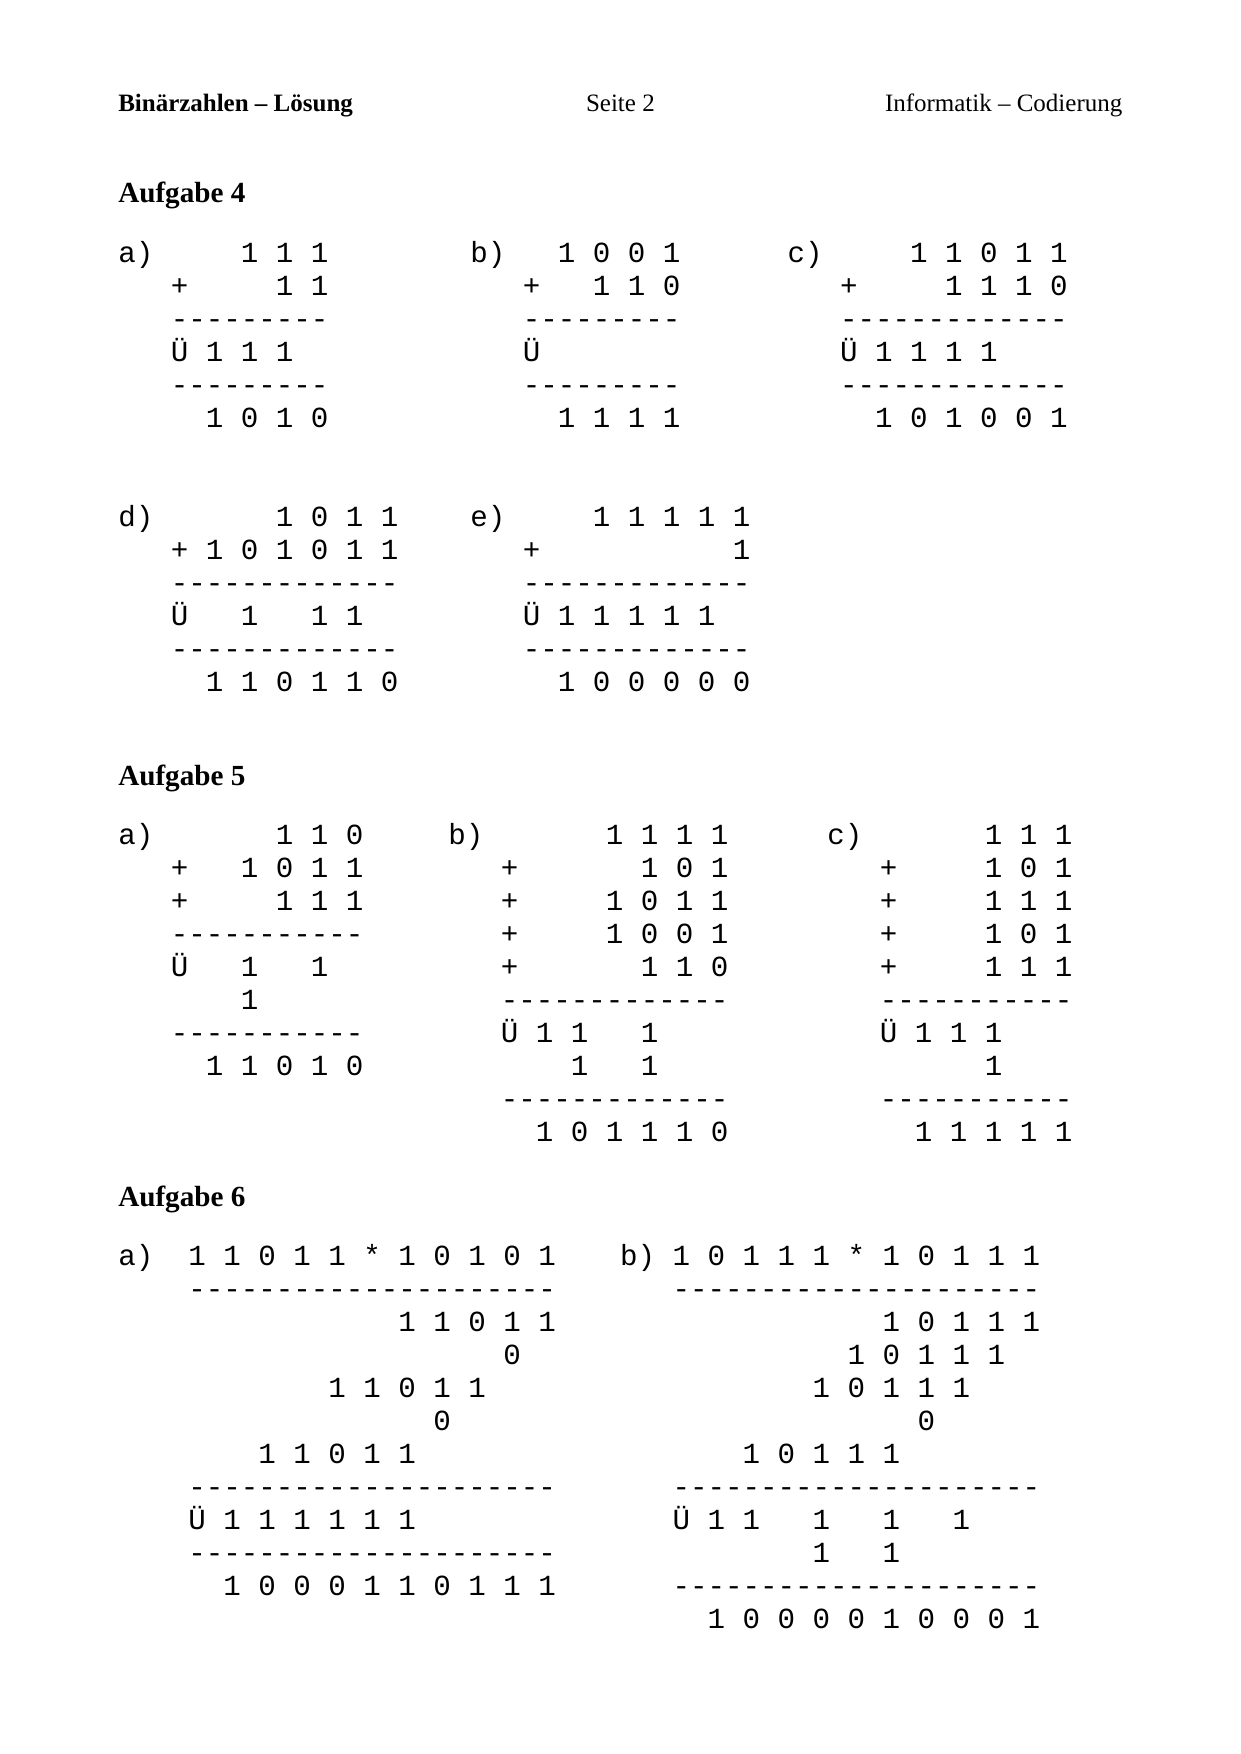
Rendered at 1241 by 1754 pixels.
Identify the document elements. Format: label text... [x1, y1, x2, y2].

table_header b) 1 0 1 1 1 * 1 0 1 1 1 --------------------- 1 0 1 1 1 1 0 1 1 1 1 0 1 1 1 0 1 0 1 1 1 --------------------- Ü 1 1 1 1 1 1 1 --------------------- 1 0 0 0 0 1 0 0 0 1 [620, 1241, 1122, 1637]
table_cell [788, 502, 1122, 700]
table_header b) 1 0 0 1 + 1 1 0 --------- Ü --------- 1 1 1 1 [453, 238, 787, 502]
table_cell e) 1 1 1 1 1 + 1 ------------- Ü 1 1 1 1 1 ------------- 1 0 0 0 0 0 [453, 502, 787, 700]
text Aufgabe 5 [118, 758, 1122, 791]
table_header c) 1 1 1 + 1 0 1 + 1 1 1 + 1 0 1 + 1 1 1 ----------- Ü 1 1 1 1 ----------- 1 1 1 1 1 [827, 820, 1122, 1150]
text Aufgabe 4 [118, 176, 1122, 209]
table_cell d) 1 0 1 1 + 1 0 1 0 1 1 ------------- Ü 1 1 1 ------------- 1 1 0 1 1 0 [118, 502, 453, 700]
table_header a) 1 1 0 + 1 0 1 1 + 1 1 1 ----------- Ü 1 1 1 ----------- 1 1 0 1 0 [118, 820, 431, 1150]
table_header b) 1 1 1 1 + 1 0 1 + 1 0 1 1 + 1 0 0 1 + 1 1 0 ------------- Ü 1 1 1 1 1 ------------- 1 0 1 1 1 0 [431, 820, 827, 1150]
text Aufgabe 6 [118, 1179, 1122, 1212]
table_header c) 1 1 0 1 1 + 1 1 1 0 ------------- Ü 1 1 1 1 ------------- 1 0 1 0 0 1 [788, 238, 1122, 502]
table_header a) 1 1 0 1 1 * 1 0 1 0 1 --------------------- 1 1 0 1 1 0 1 1 0 1 1 0 1 1 0 1 1 --------------------- Ü 1 1 1 1 1 1 --------------------- 1 0 0 0 1 1 0 1 1 1 [118, 1241, 620, 1637]
table_header a) 1 1 1 + 1 1 --------- Ü 1 1 1 --------- 1 0 1 0 [118, 238, 453, 502]
